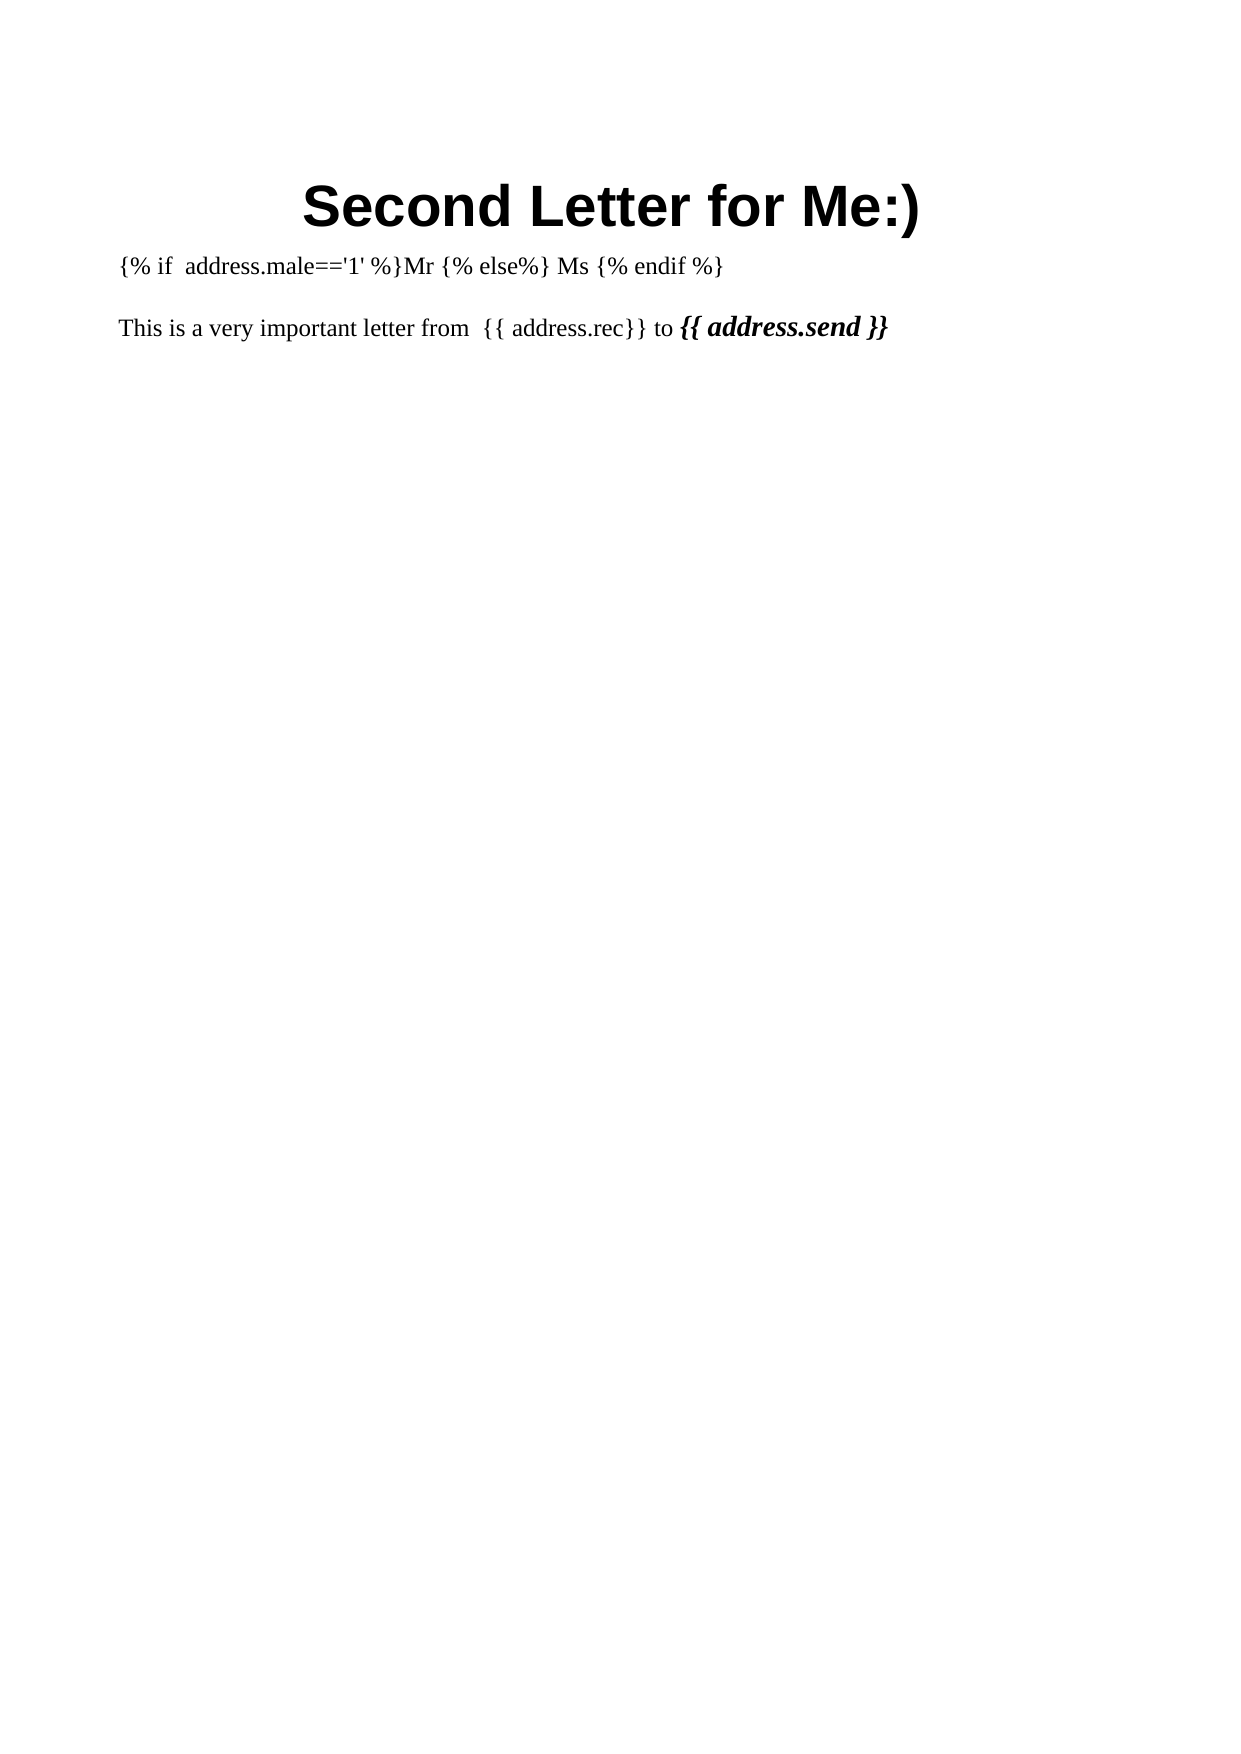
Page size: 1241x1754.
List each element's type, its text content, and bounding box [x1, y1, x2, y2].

text {% if address.male=='1' %}Mr {% else%} Ms {% endif %} [118, 251, 1122, 280]
text This is a very important letter from {{ address.rec}} to {{ address.send }} [118, 309, 1122, 342]
title Second Letter for Me:) [118, 172, 1122, 239]
